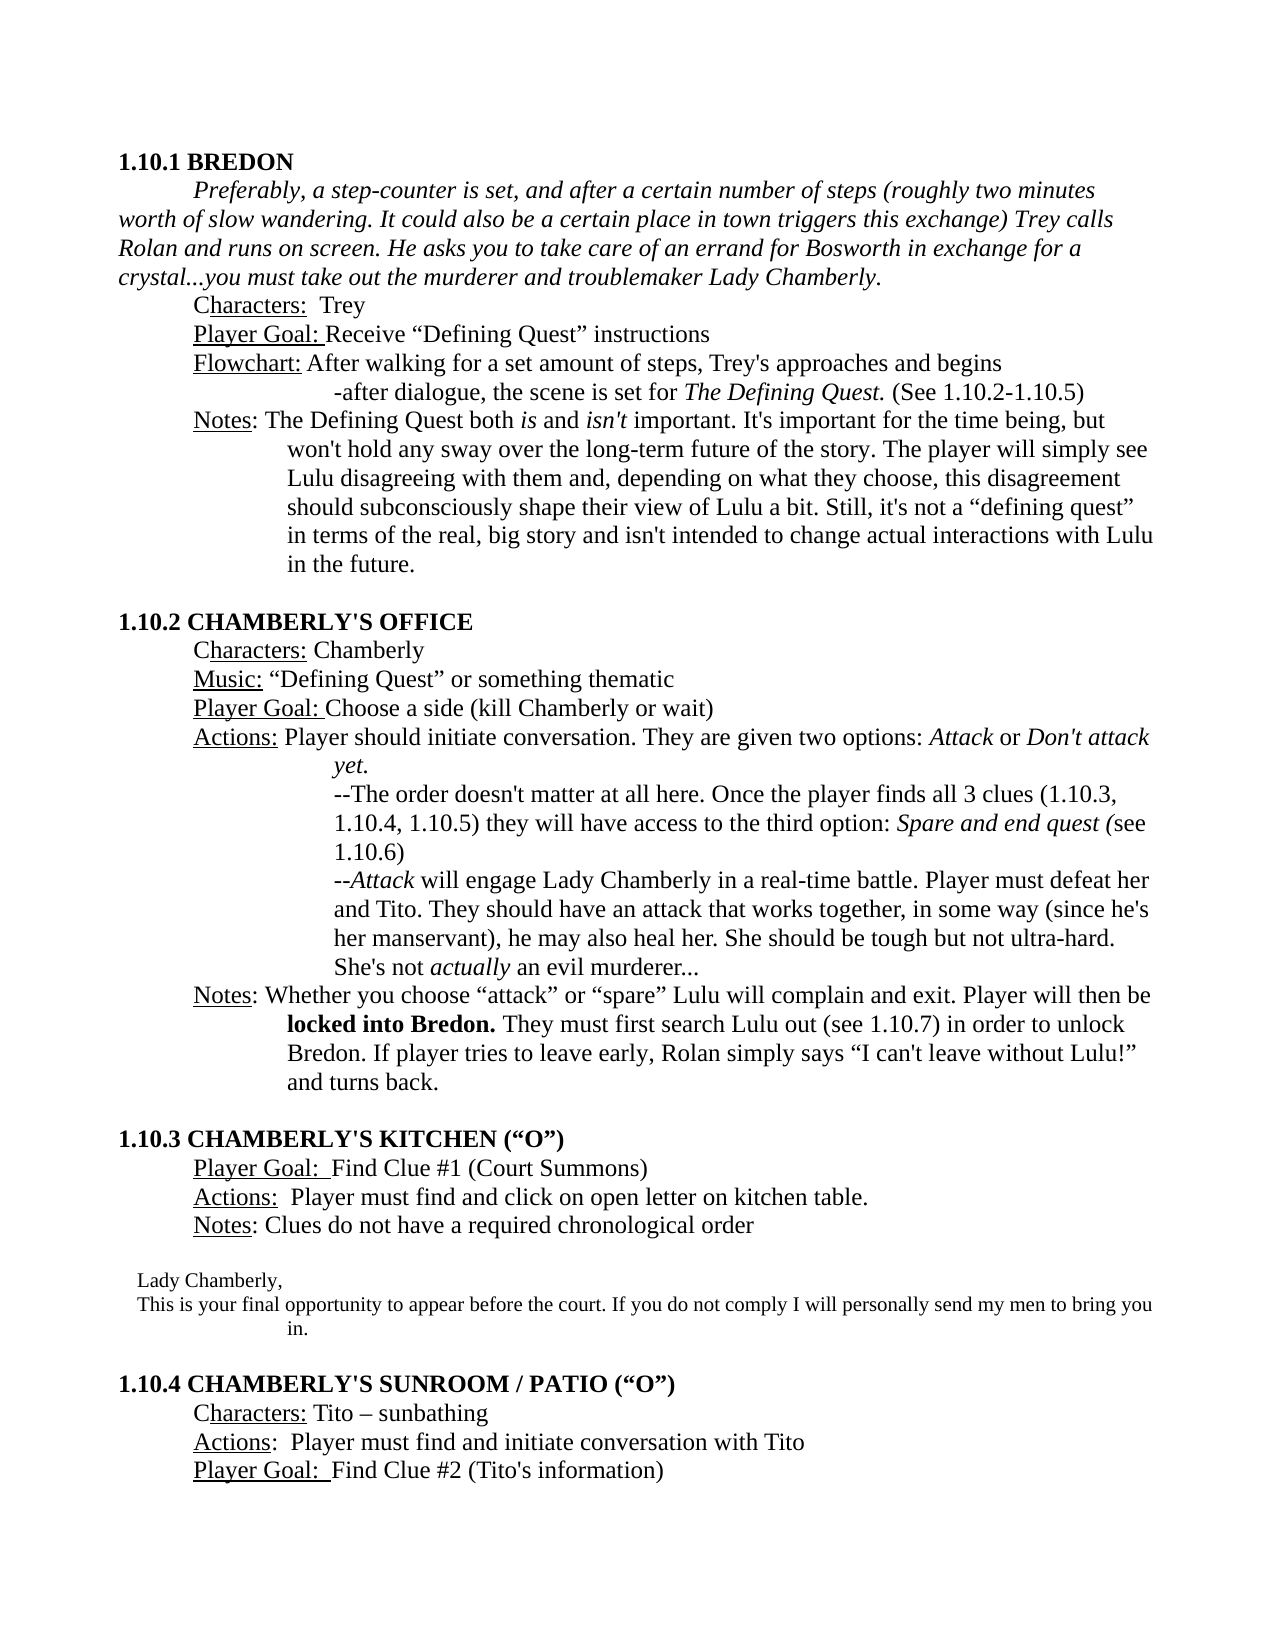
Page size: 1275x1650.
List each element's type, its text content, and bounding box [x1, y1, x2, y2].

text Notes: Clues do not have a required chronological order [193, 1211, 1157, 1239]
text 1.10.2 CHAMBERLY'S OFFICE [118, 607, 1157, 636]
text Notes: Whether you choose “attack” or “spare” Lulu will complain and exit. Player will then be locked into Bredon. They must first search Lulu out (see 1.10.7) in order to unlock Bredon. If player tries to leave early, Rolan simply says “I can't leave without Lulu!” and turns back. [193, 981, 1157, 1096]
text Characters: Tito – sunbathing [193, 1398, 1157, 1427]
text -after dialogue, the scene is set for The Defining Quest. (See 1.10.2-1.10.5) [193, 377, 1157, 406]
text Characters: Trey [193, 291, 1157, 319]
text 1.10.3 CHAMBERLY'S KITCHEN (“O”) [118, 1124, 1157, 1153]
text Notes: The Defining Quest both is and isn't important. It's important for the time being, but won't hold any sway over the long-term future of the story. The player will simply see Lulu disagreeing with them and, depending on what they choose, this disagreement should subconsciously shape their view of Lulu a bit. Still, it's not a “defining quest” in terms of the real, big story and isn't intended to change actual interactions with Lulu in the future. [193, 406, 1157, 578]
text Music: “Defining Quest” or something thematic [193, 664, 1157, 693]
text Preferably, a step-counter is set, and after a certain number of steps (roughly two minutes worth of slow wandering. It could also be a certain place in town triggers this exchange) Trey calls Rolan and runs on screen. He asks you to take care of an errand for Bosworth in exchange for a crystal...you must take out the murderer and troublemaker Lady Chamberly. [118, 176, 1157, 291]
text --Attack will engage Lady Chamberly in a real-time battle. Player must defeat her and Tito. They should have an attack that works together, in some way (since he's her manservant), he may also heal her. She should be tough but not ultra-hard. She's not actually an evil murderer... [193, 866, 1157, 981]
text Characters: Chamberly [193, 636, 1157, 664]
text Player Goal: Find Clue #2 (Tito's information) [193, 1455, 1157, 1484]
text Player Goal: Choose a side (kill Chamberly or wait) [193, 693, 1157, 722]
text This is your final opportunity to appear before the court. If you do not comply I will personally send my men to bring you in. [137, 1292, 1157, 1340]
text 1.10.1 BREDON [118, 147, 1157, 176]
text 1.10.4 CHAMBERLY'S SUNROOM / PATIO (“O”) [118, 1369, 1157, 1398]
text Player Goal: Receive “Defining Quest” instructions [193, 319, 1157, 348]
text Lady Chamberly, [137, 1268, 1157, 1292]
text Flowchart: After walking for a set amount of steps, Trey's approaches and begins [193, 348, 1157, 377]
text Actions: Player must find and click on open letter on kitchen table. [193, 1182, 1157, 1211]
text Actions: Player must find and initiate conversation with Tito [193, 1427, 1157, 1455]
text --The order doesn't matter at all here. Once the player finds all 3 clues (1.10.3, 1.10.4, 1.10.5) they will have access to the third option: Spare and end quest (see 1.10.6) [193, 779, 1157, 866]
text Actions: Player should initiate conversation. They are given two options: Attack or Don't attack yet. [193, 722, 1157, 779]
text Player Goal: Find Clue #1 (Court Summons) [193, 1153, 1157, 1182]
